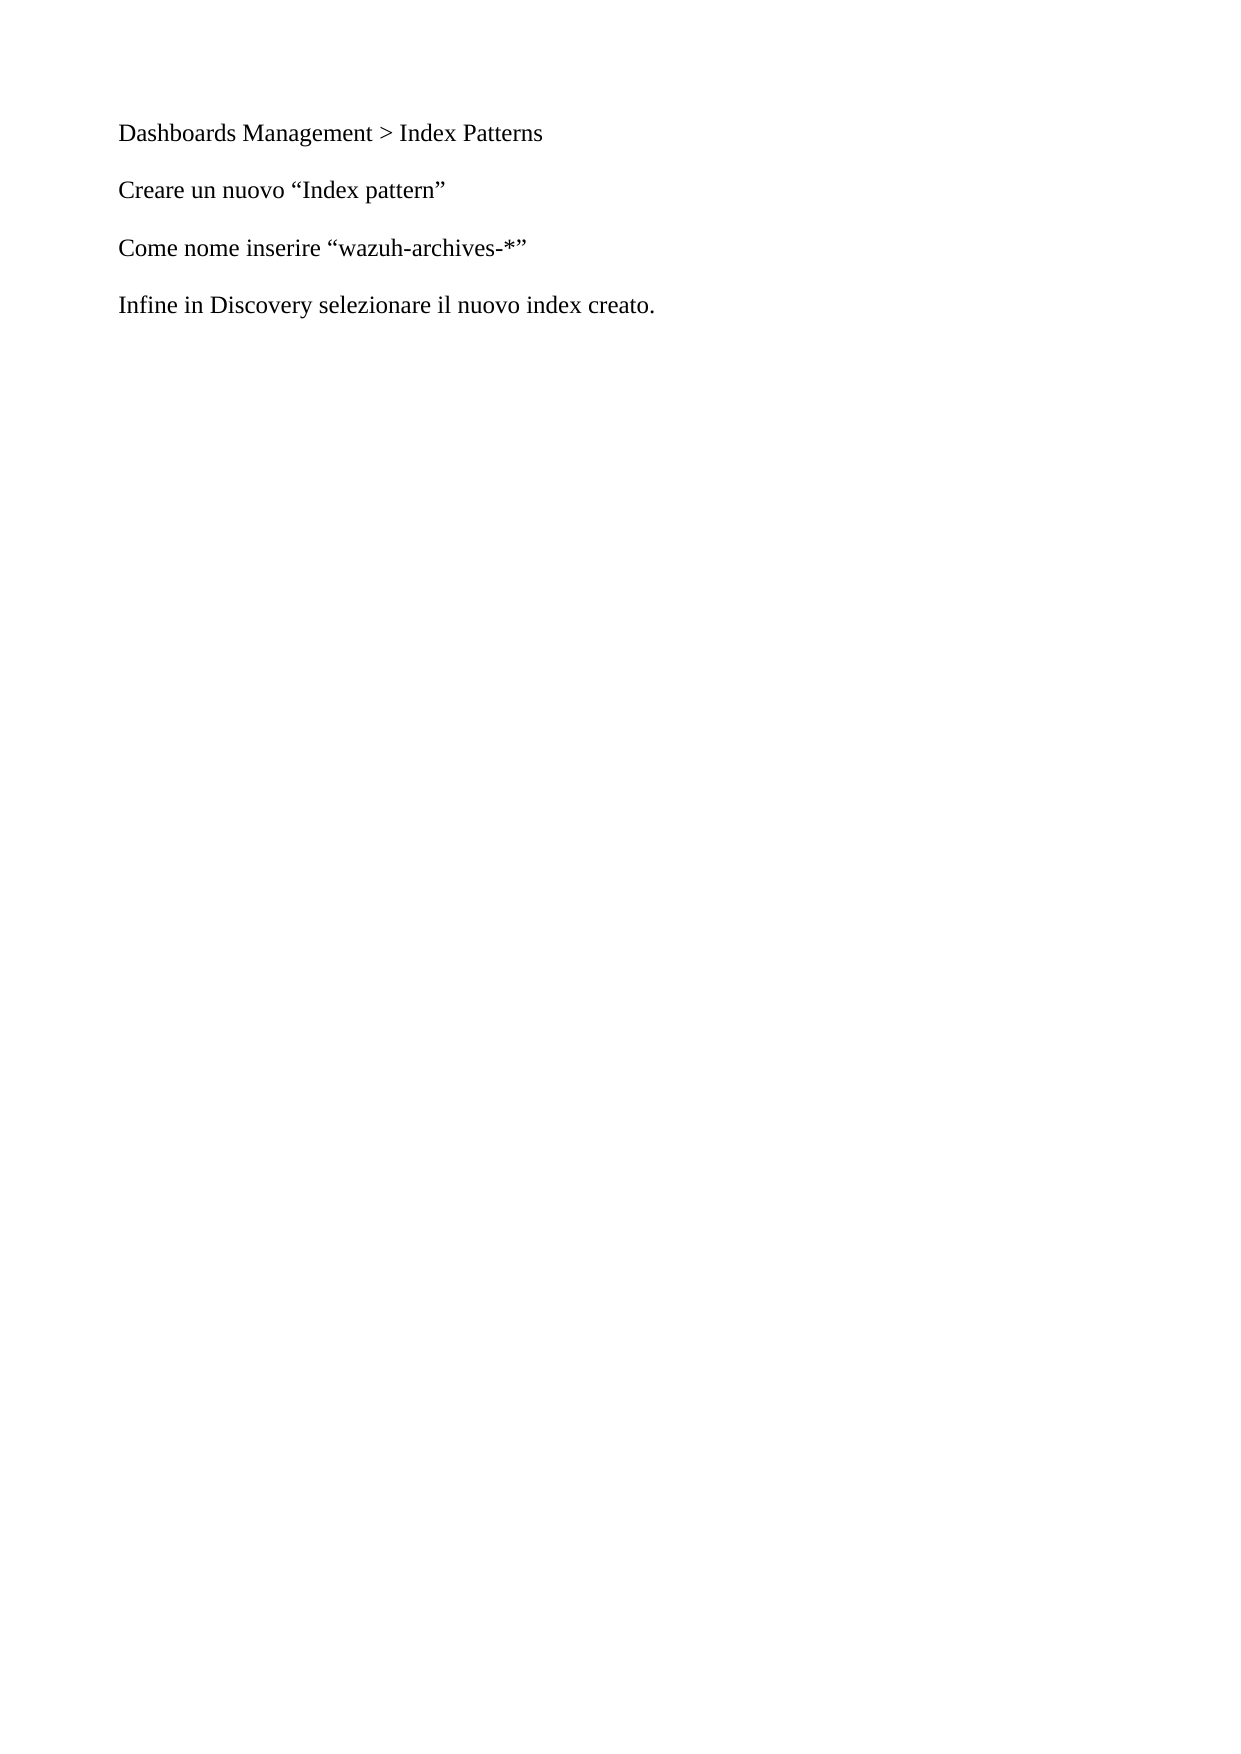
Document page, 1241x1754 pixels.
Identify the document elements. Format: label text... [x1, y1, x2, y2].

text Come nome inserire “wazuh-archives-*” [118, 233, 1122, 262]
text Creare un nuovo “Index pattern” [118, 176, 1122, 204]
text Dashboards Management > Index Patterns [118, 118, 1122, 147]
text Infine in Discovery selezionare il nuovo index creato. [118, 291, 1122, 319]
